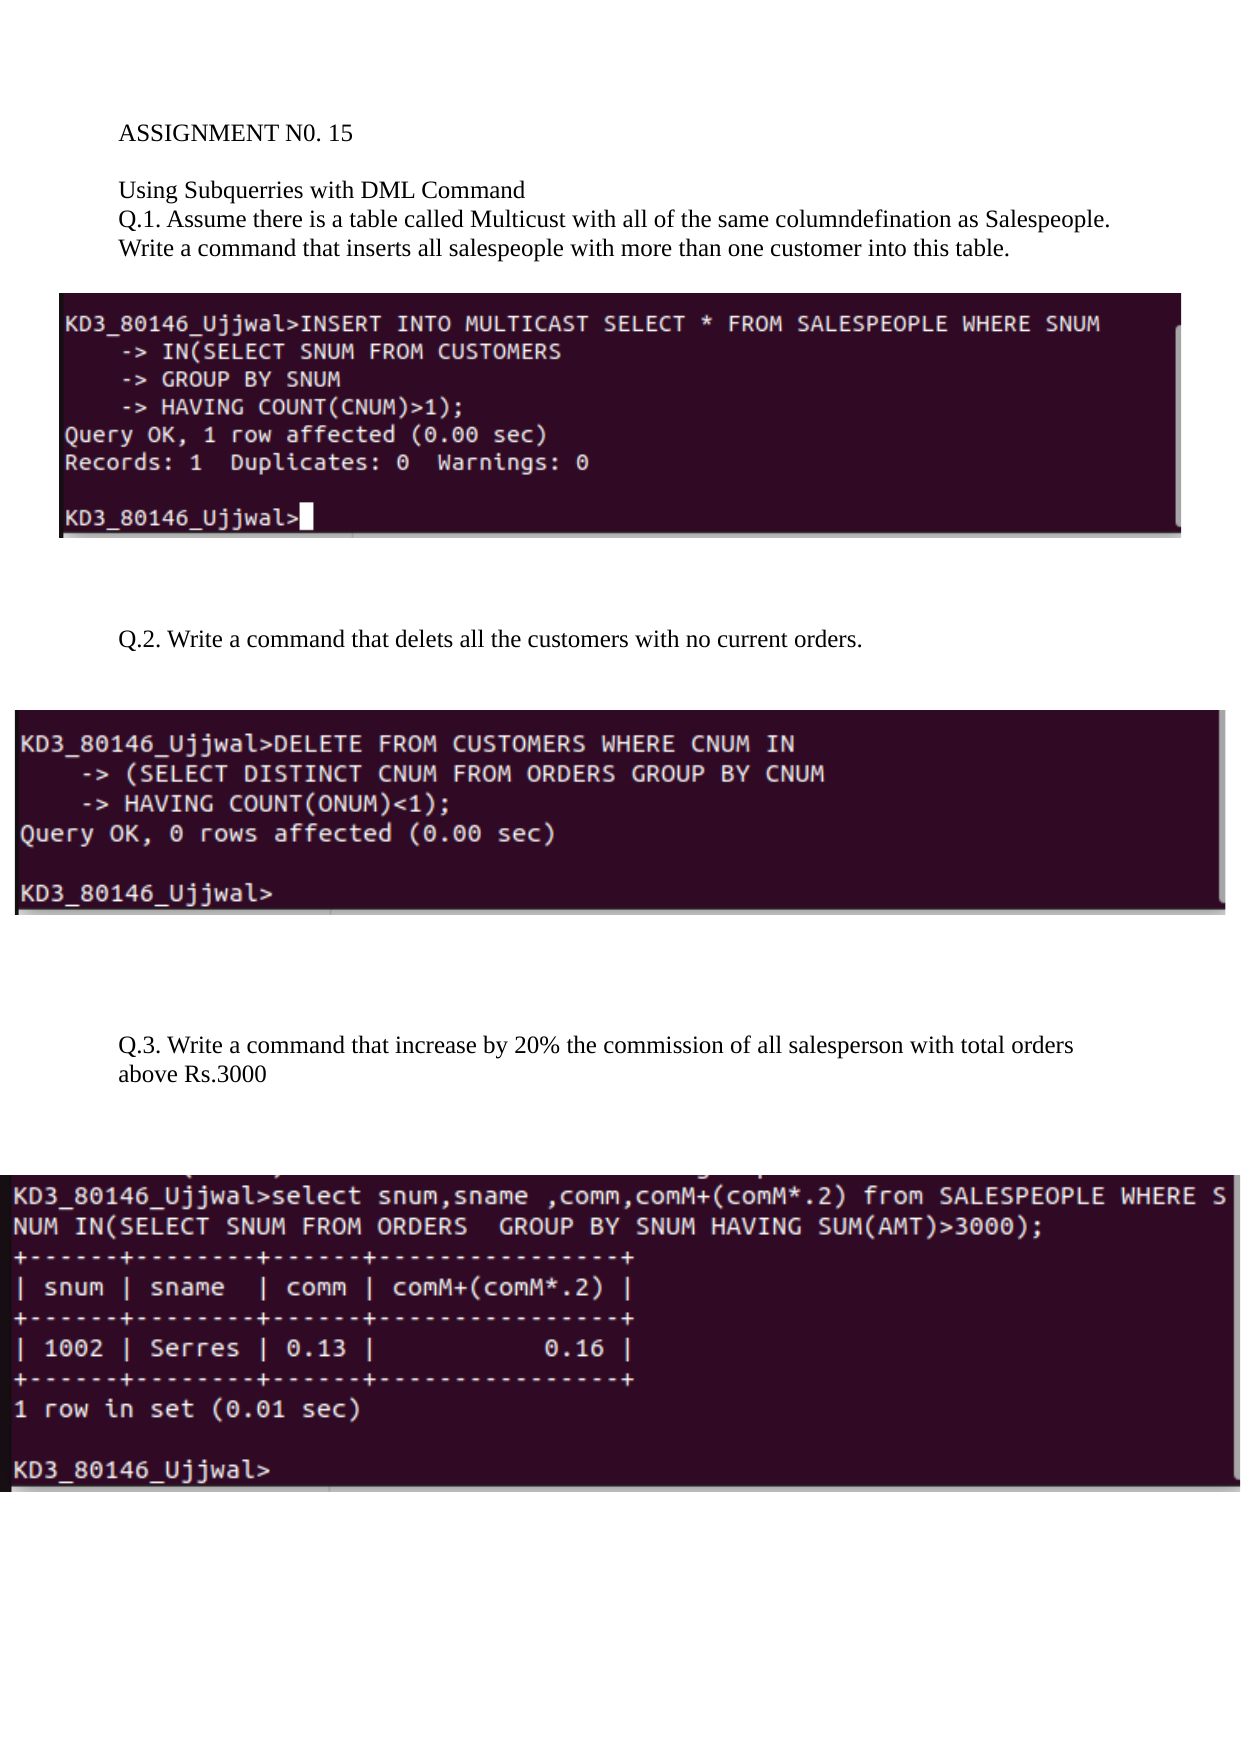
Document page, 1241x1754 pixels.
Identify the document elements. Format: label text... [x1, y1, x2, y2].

picture [0, 1175, 1241, 1492]
text ASSIGNMENT N0. 15 [118, 118, 1122, 147]
text Using Subquerries with DML Command [118, 176, 1122, 204]
text Q.2. Write a command that delets all the customers with no current orders. [118, 624, 1122, 652]
picture [14, 710, 1226, 915]
text Q.1. Assume there is a table called Multicust with all of the same columndefination as Salespeople. Write a command that inserts all salespeople with more than one customer into this table. [118, 204, 1122, 262]
picture [59, 293, 1182, 538]
text Q.3. Write a command that increase by 20% the commission of all salesperson with total orders above Rs.3000 [118, 1030, 1122, 1087]
